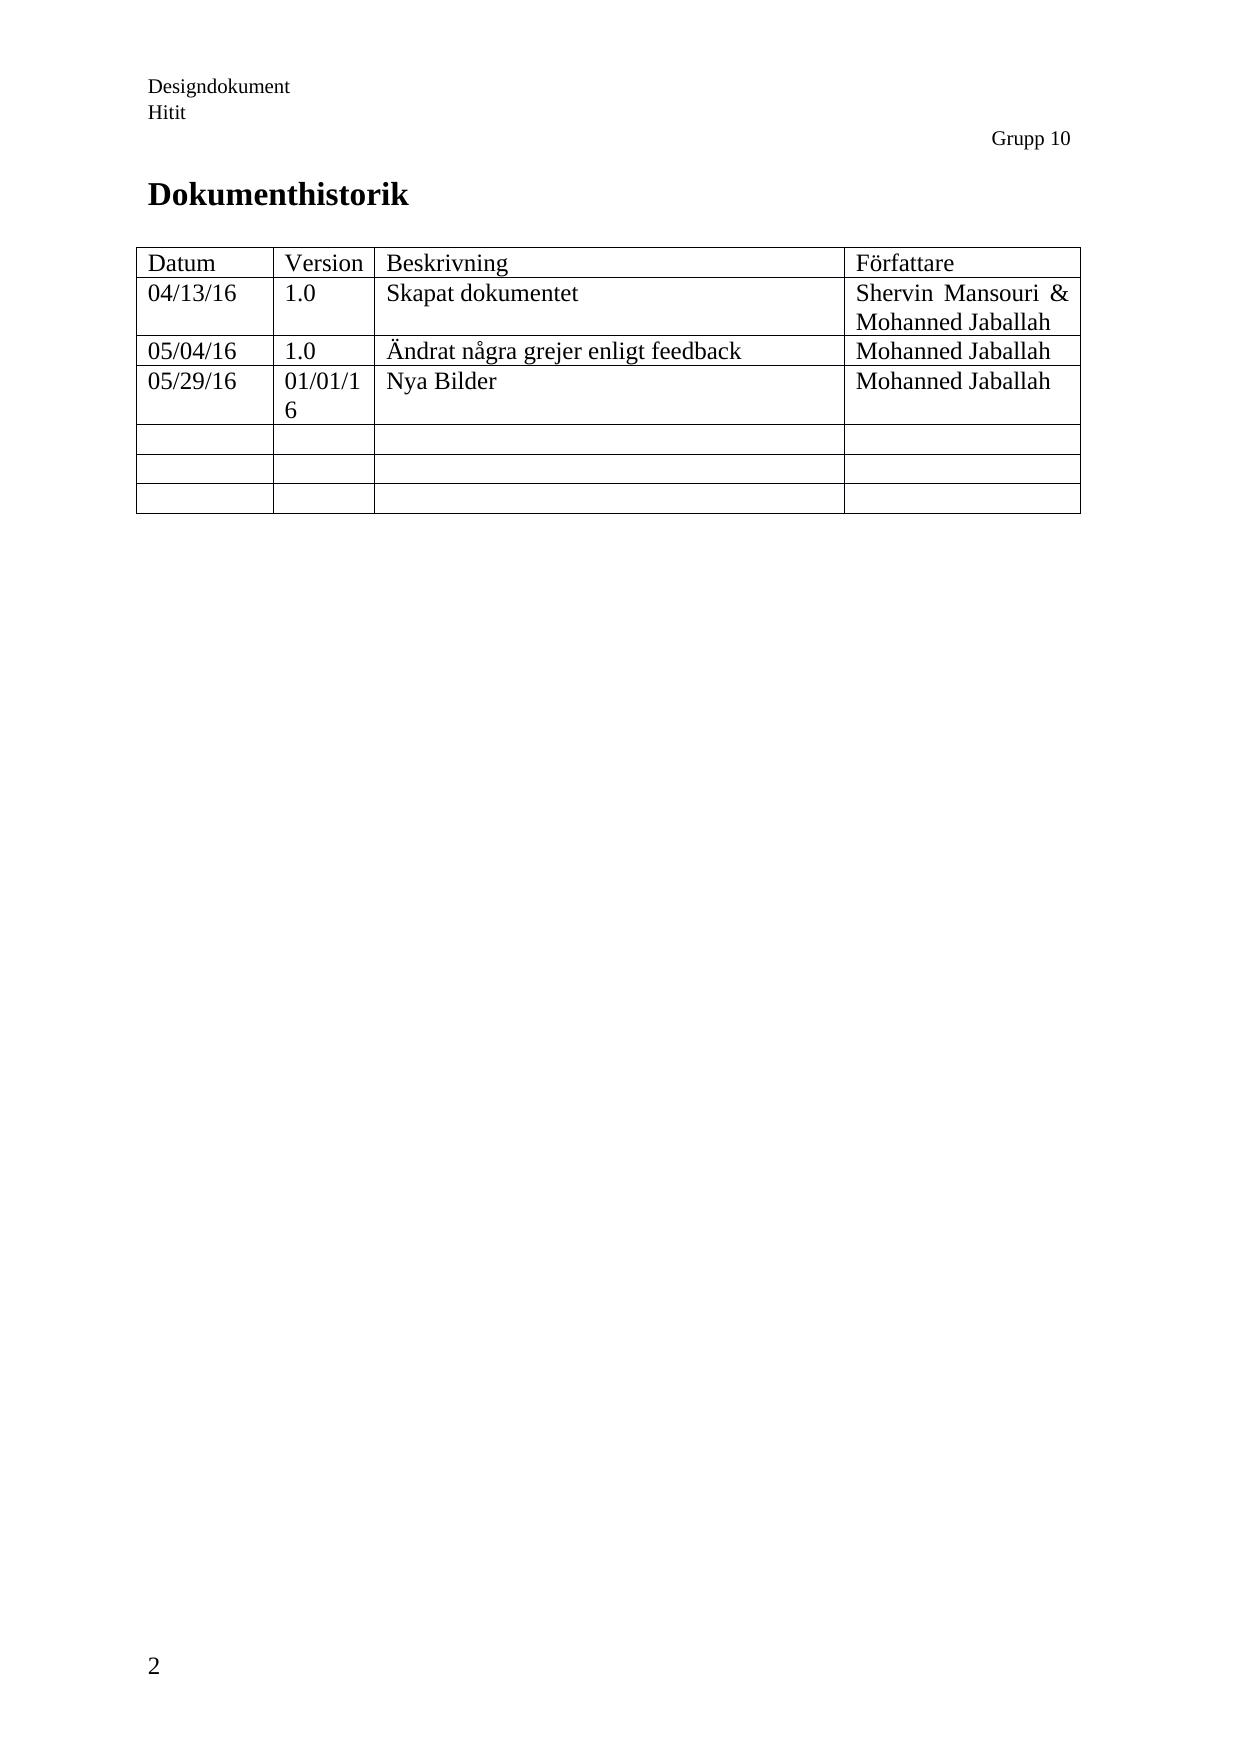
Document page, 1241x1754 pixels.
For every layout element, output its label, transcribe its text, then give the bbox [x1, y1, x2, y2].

table_cell [375, 455, 844, 483]
table_cell [274, 484, 374, 513]
table_cell Shervin Mansouri & Mohanned Jaballah [845, 278, 1080, 335]
table_cell [845, 425, 1080, 453]
table_cell [375, 425, 844, 453]
table_cell Mohanned Jaballah [845, 366, 1080, 424]
table_header Beskrivning [375, 248, 844, 277]
table_cell 16-05-04 [137, 336, 273, 365]
table_cell 1.0 [274, 278, 374, 335]
table_cell 16-04-13 [137, 278, 273, 335]
table_cell [845, 484, 1080, 513]
table_cell [845, 455, 1080, 483]
table_cell Nya Bilder [375, 366, 844, 424]
table_cell 1.0 [274, 336, 374, 365]
table_cell [375, 484, 844, 513]
subtitle Dokumenthistorik [148, 175, 1093, 213]
table_cell Ändrat några grejer enligt feedback [375, 336, 844, 365]
table_cell Skapat dokumentet [375, 278, 844, 335]
table_cell [137, 484, 273, 513]
table_cell [137, 425, 273, 453]
table_header Datum [137, 248, 273, 277]
table_cell 16-05-29 [137, 366, 273, 424]
table_cell [274, 455, 374, 483]
table_cell 16-01-01 [274, 366, 374, 424]
table_header Version [274, 248, 374, 277]
table_header Författare [845, 248, 1080, 277]
table_cell [137, 455, 273, 483]
table_cell [274, 425, 374, 453]
table_cell Mohanned Jaballah [845, 336, 1080, 365]
